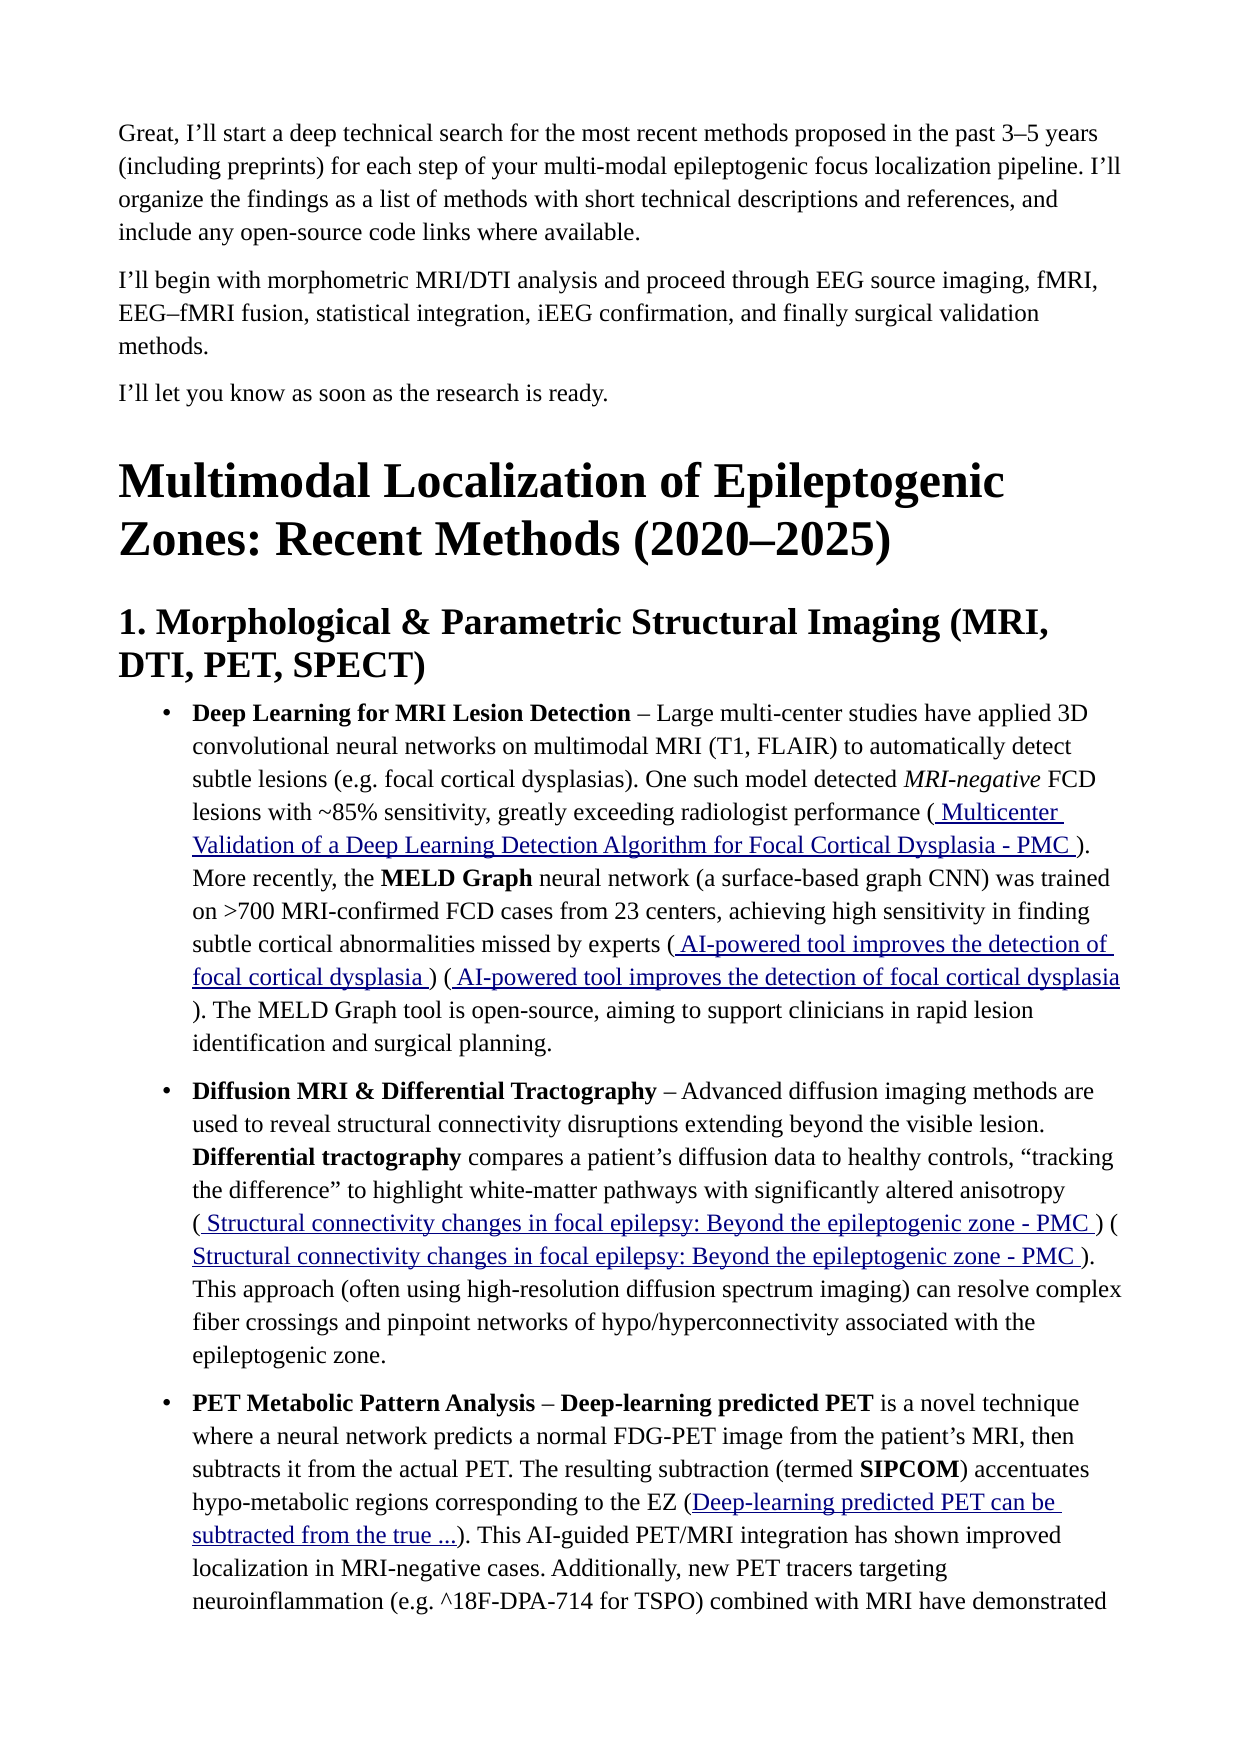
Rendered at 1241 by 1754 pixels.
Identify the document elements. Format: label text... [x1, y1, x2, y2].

text I’ll let you know as soon as the research is ready. [118, 378, 1122, 407]
text Great, I’ll start a deep technical search for the most recent methods proposed in the past 3–5 years (including preprints) for each step of your multi-modal epileptogenic focus localization pipeline. I’ll organize the findings as a list of methods with short technical descriptions and references, and include any open-source code links where available. [118, 118, 1122, 246]
subtitle Multimodal Localization of Epileptogenic Zones: Recent Methods (2020–2025) [118, 451, 1122, 566]
subtitle 1. Morphological & Parametric Structural Imaging (MRI, DTI, PET, SPECT) [118, 599, 1122, 686]
list PET Metabolic Pattern Analysis – Deep-learning predicted PET is a novel technique where a neural network predicts a normal FDG-PET image from the patient’s MRI, then subtracts it from the actual PET. The resulting subtraction (termed SIPCOM) accentuates hypo-metabolic regions corresponding to the EZ (Deep‐learning predicted PET can be subtracted from the true ...). This AI-guided PET/MRI integration has shown improved localization in MRI-negative cases. Additionally, new PET tracers targeting neuroinflammation (e.g. ^18F-DPA-714 for TSPO) combined with MRI have demonstrated [162, 1388, 1122, 1614]
list Diffusion MRI & Differential Tractography – Advanced diffusion imaging methods are used to reveal structural connectivity disruptions extending beyond the visible lesion. Differential tractography compares a patient’s diffusion data to healthy controls, “tracking the difference” to highlight white-matter pathways with significantly altered anisotropy ( Structural connectivity changes in focal epilepsy: Beyond the epileptogenic zone - PMC ) ( Structural connectivity changes in focal epilepsy: Beyond the epileptogenic zone - PMC ). This approach (often using high-resolution diffusion spectrum imaging) can resolve complex fiber crossings and pinpoint networks of hypo/hyperconnectivity associated with the epileptogenic zone. [162, 1076, 1122, 1369]
text I’ll begin with morphometric MRI/DTI analysis and proceed through EEG source imaging, fMRI, EEG–fMRI fusion, statistical integration, iEEG confirmation, and finally surgical validation methods. [118, 265, 1122, 359]
list Deep Learning for MRI Lesion Detection – Large multi-center studies have applied 3D convolutional neural networks on multimodal MRI (T1, FLAIR) to automatically detect subtle lesions (e.g. focal cortical dysplasias). One such model detected MRI-negative FCD lesions with ~85% sensitivity, greatly exceeding radiologist performance ( Multicenter Validation of a Deep Learning Detection Algorithm for Focal Cortical Dysplasia - PMC ). More recently, the MELD Graph neural network (a surface-based graph CNN) was trained on >700 MRI-confirmed FCD cases from 23 centers, achieving high sensitivity in finding subtle cortical abnormalities missed by experts ( AI-powered tool improves the detection of focal cortical dysplasia ) ( AI-powered tool improves the detection of focal cortical dysplasia ). The MELD Graph tool is open-source, aiming to support clinicians in rapid lesion identification and surgical planning. [162, 698, 1122, 1057]
